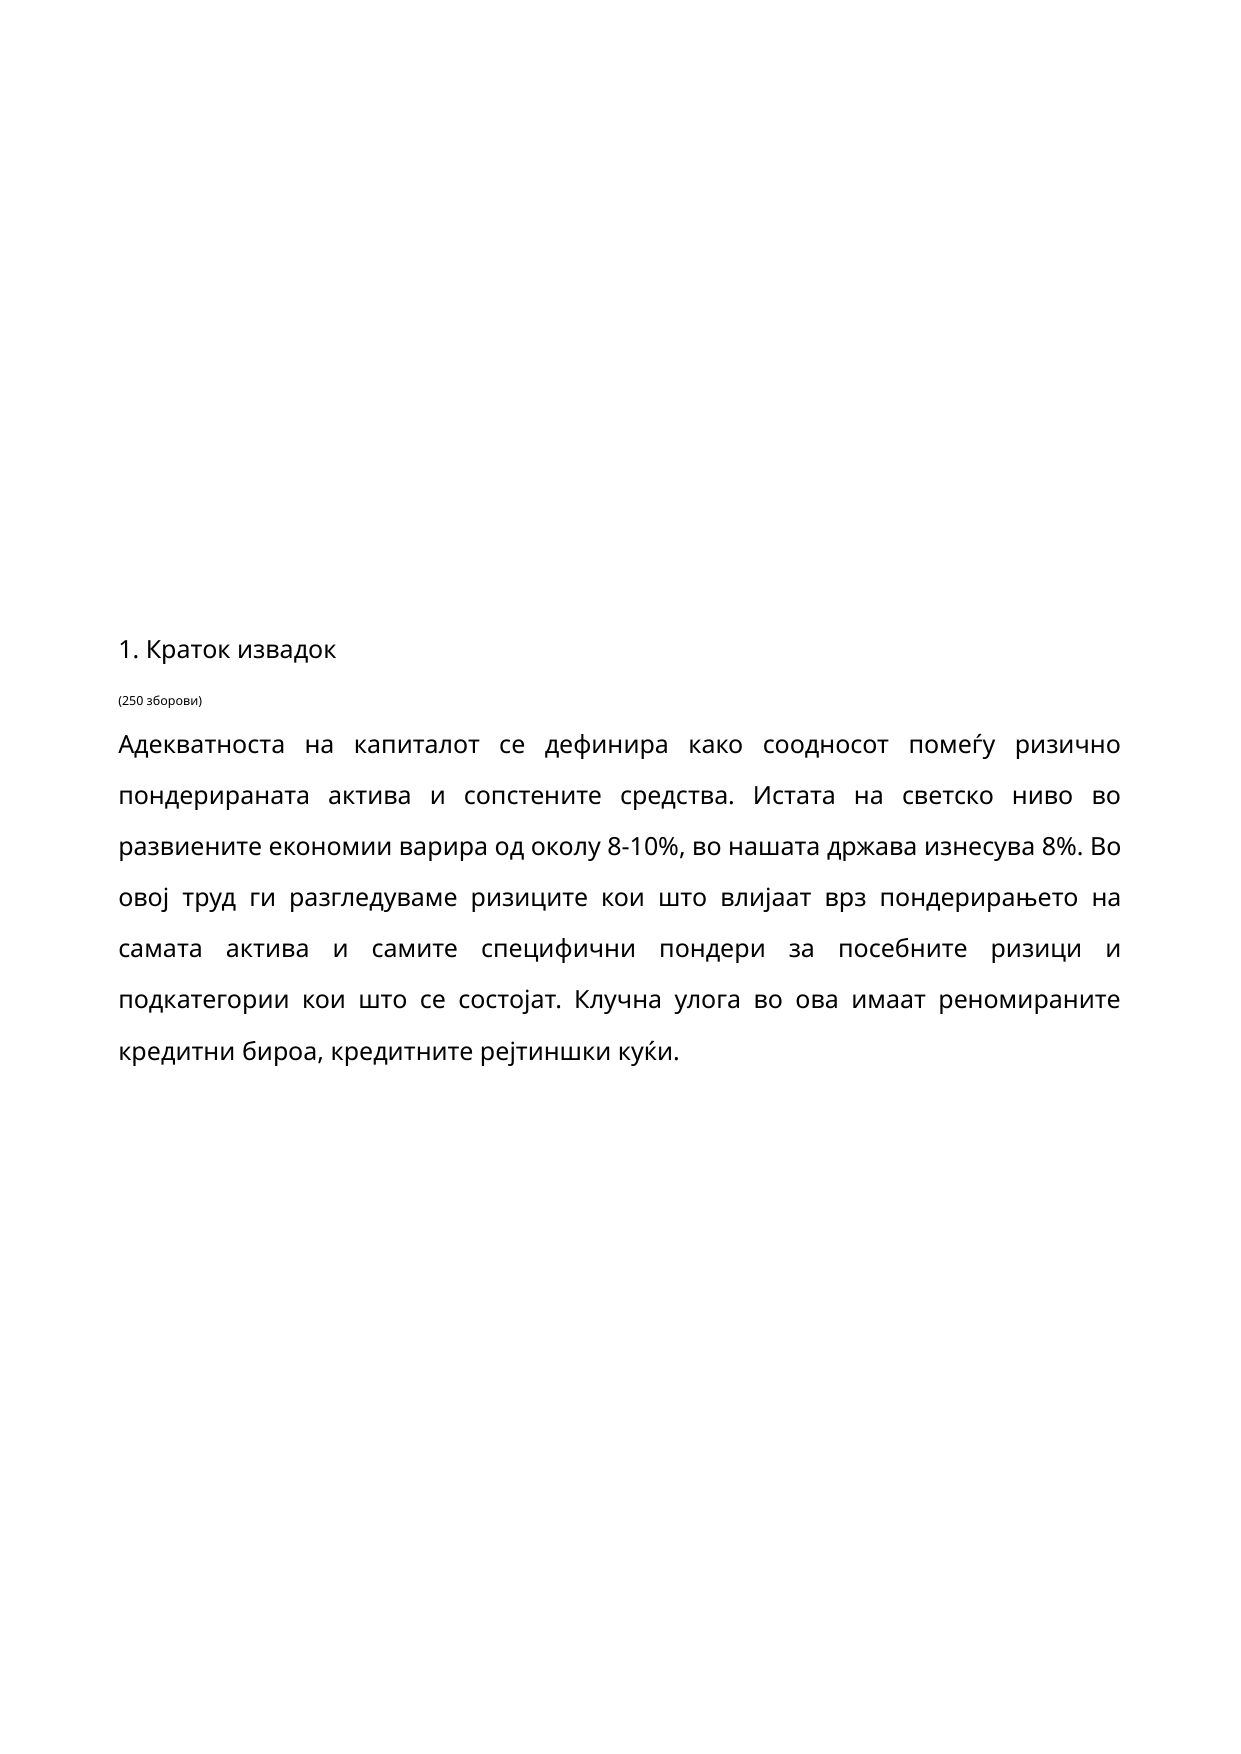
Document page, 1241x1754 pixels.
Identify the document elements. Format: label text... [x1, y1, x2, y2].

text Адекватноста на капиталот се дефинира како соодносот помеѓу ризично пондерираната актива и сопстените средства. Истата на светско ниво во развиените економии варира од околу 8-10%, во нашата држава изнесува 8%. Во овој труд ги разгледуваме ризиците кои што влијаат врз пондерирањето на самата актива и самите специфични пондери за посебните ризици и подкатегории кои што се состојат. Клучна улога во ова имаат реномираните кредитни бироа, кредитните рејтиншки куќи. [118, 727, 1122, 1067]
text 1. Краток извадок [118, 632, 1122, 666]
text (250 зборови) [118, 692, 1122, 709]
